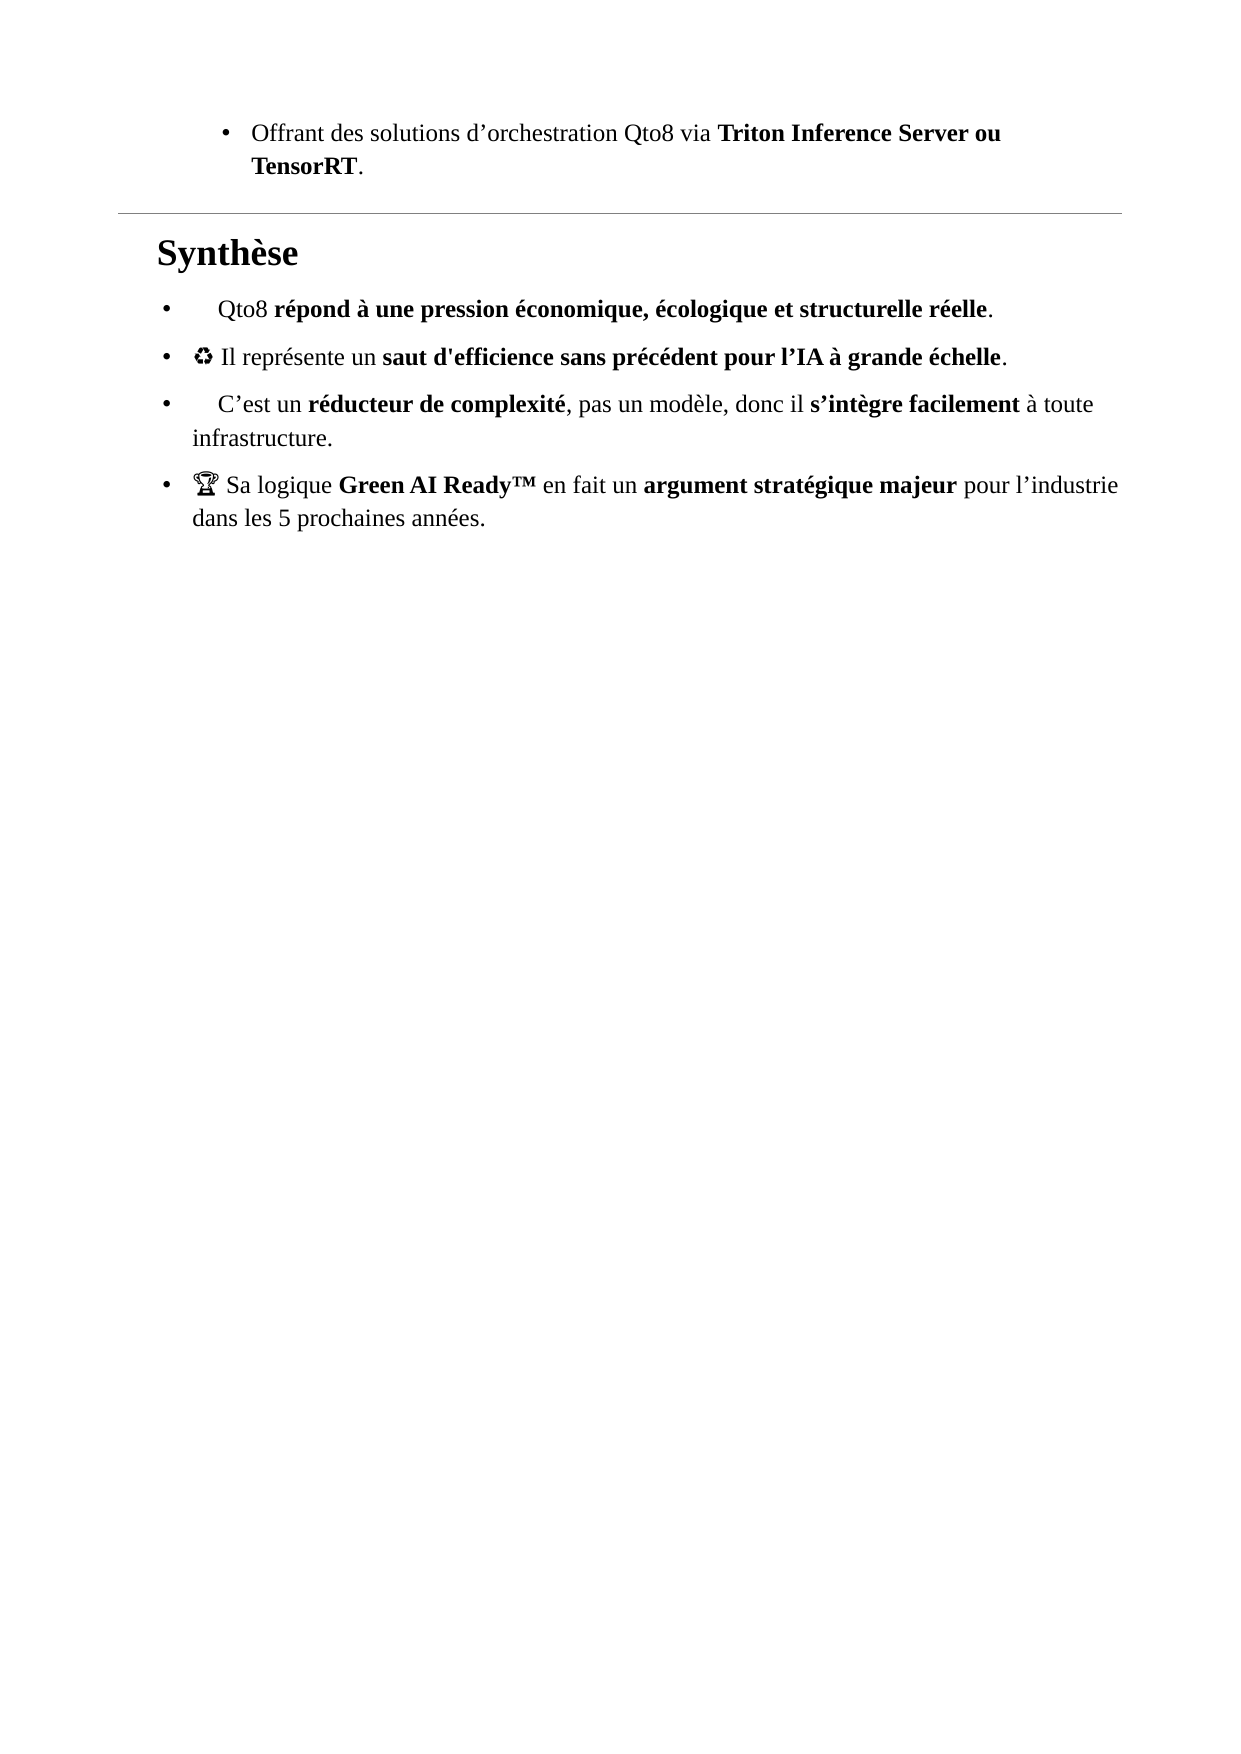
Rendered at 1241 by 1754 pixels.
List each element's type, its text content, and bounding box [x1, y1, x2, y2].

list ✅ Qto8 répond à une pression économique, écologique et structurelle réelle. [162, 294, 1122, 323]
list 🧠 C’est un réducteur de complexité, pas un modèle, donc il s’intègre facilement à toute infrastructure. [162, 389, 1122, 451]
list ♻️ Il représente un saut d'efficience sans précédent pour l’IA à grande échelle. [162, 342, 1122, 371]
list Offrant des solutions d’orchestration Qto8 via Triton Inference Server ou TensorRT. [222, 118, 1063, 180]
list 🏆 Sa logique Green AI Ready™ en fait un argument stratégique majeur pour l’industrie dans les 5 prochaines années. [162, 470, 1122, 532]
subtitle 🎯 Synthèse [118, 230, 1122, 273]
